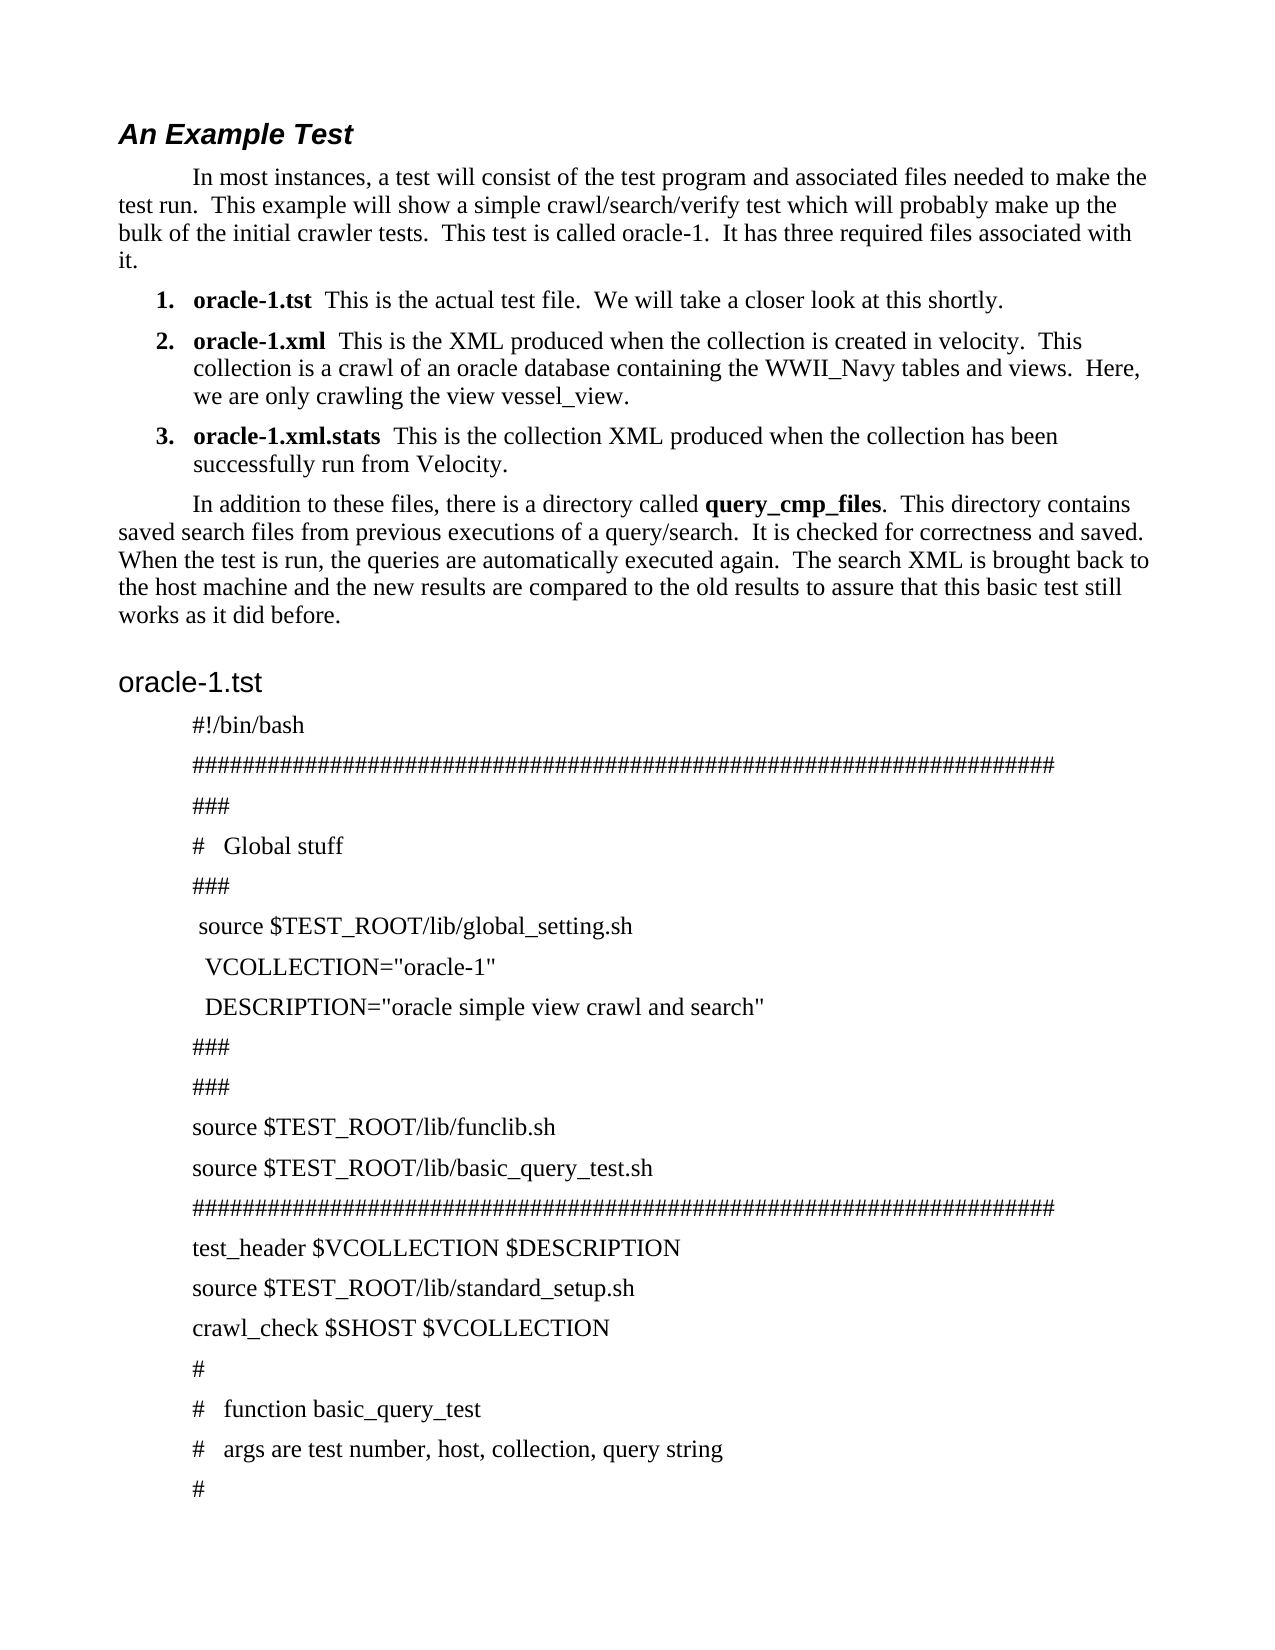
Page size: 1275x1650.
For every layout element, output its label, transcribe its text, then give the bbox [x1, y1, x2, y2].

list oracle-1.xml This is the XML produced when the collection is created in velocity. This collection is a crawl of an oracle database containing the WWII_Navy tables and views. Here, we are only crawling the view vessel_view. [156, 327, 1157, 410]
text # args are test number, host, collection, query string [118, 1435, 1157, 1463]
text # Global stuff [118, 832, 1157, 860]
text test_header $VCOLLECTION $DESCRIPTION [118, 1234, 1157, 1262]
text ### [118, 1073, 1157, 1101]
text In most instances, a test will consist of the test program and associated files needed to make the test run. This example will show a simple crawl/search/verify test which will probably make up the bulk of the initial crawler tests. This test is called oracle-1. It has three required files associated with it. [118, 163, 1157, 274]
subtitle oracle-1.tst [118, 666, 1157, 699]
text In addition to these files, there is a directory called query_cmp_files. This directory contains saved search files from previous executions of a query/search. It is checked for correctness and saved. When the test is run, the queries are automatically executed again. The search XML is brought back to the host machine and the new results are compared to the old results to assure that this basic test still works as it did before. [118, 490, 1157, 629]
list oracle-1.xml.stats This is the collection XML produced when the collection has been successfully run from Velocity. [156, 422, 1157, 478]
text # function basic_query_test [118, 1395, 1157, 1423]
subtitle An Example Test [118, 118, 1157, 151]
text #!/bin/bash [118, 711, 1157, 739]
text ### [118, 792, 1157, 819]
text source $TEST_ROOT/lib/basic_query_test.sh [118, 1154, 1157, 1181]
text ##################################################################### [118, 1194, 1157, 1222]
text # [118, 1355, 1157, 1382]
text crawl_check $SHOST $VCOLLECTION [118, 1314, 1157, 1342]
text source $TEST_ROOT/lib/global_setting.sh [118, 912, 1157, 940]
text # [118, 1475, 1157, 1503]
text ##################################################################### [118, 752, 1157, 779]
text source $TEST_ROOT/lib/standard_setup.sh [118, 1274, 1157, 1302]
text VCOLLECTION="oracle-1" [118, 953, 1157, 980]
list oracle-1.tst This is the actual test file. We will take a closer look at this shortly. [156, 287, 1157, 314]
text ### [118, 1033, 1157, 1061]
text DESCRIPTION="oracle simple view crawl and search" [118, 993, 1157, 1021]
text source $TEST_ROOT/lib/funclib.sh [118, 1113, 1157, 1141]
text ### [118, 872, 1157, 900]
